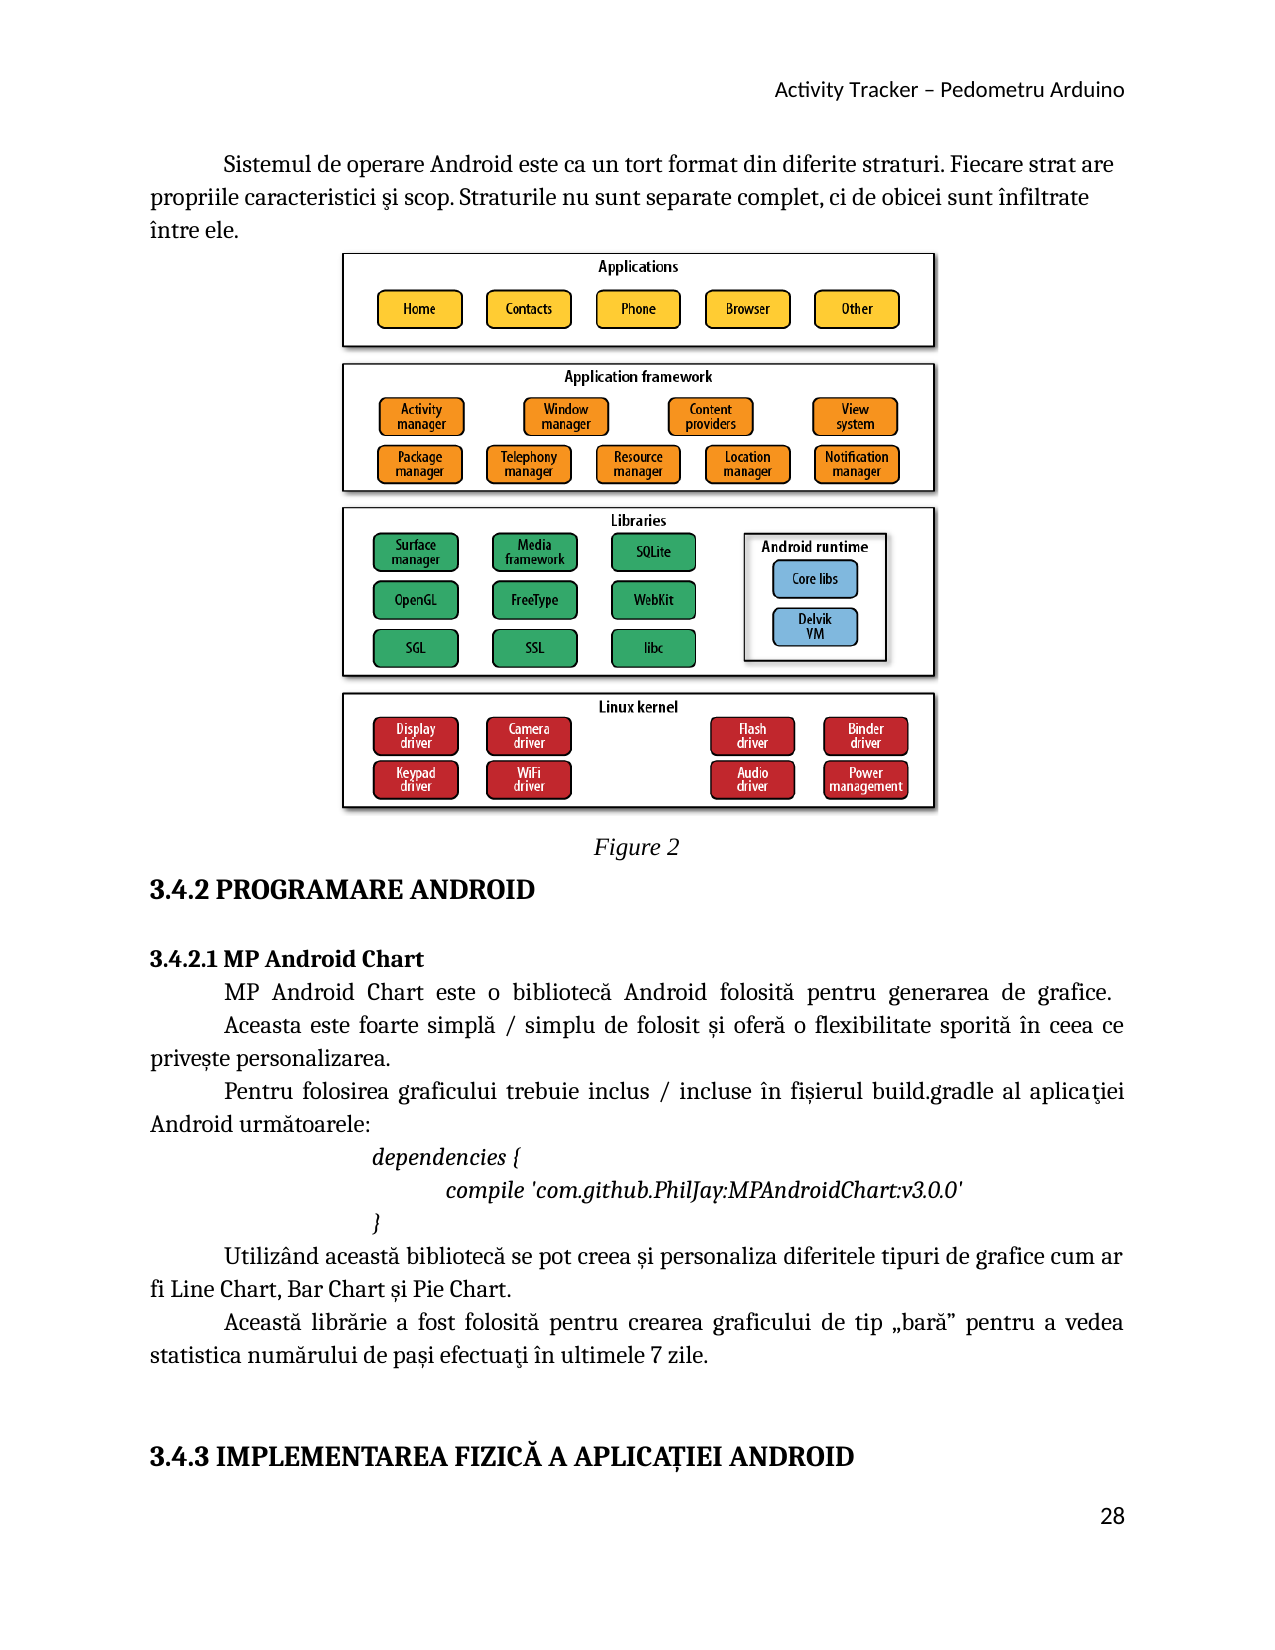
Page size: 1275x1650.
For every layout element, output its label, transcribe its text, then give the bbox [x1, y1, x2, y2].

text Figure 2 [150, 832, 1125, 861]
text 3.4.2.1 MP Android Chart [150, 945, 1125, 974]
text Pentru folosirea graficului trebuie inclus / incluse în fişierul build.gradle al aplicaţiei Android următoarele: [150, 1077, 1125, 1139]
text MP Android Chart este o bibliotecă Android folosită pentru generarea de grafice. Aceasta este foarte simplă / simplu de folosit şi oferă o flexibilitate sporită în ceea ce priveşte personalizarea. [150, 978, 1125, 1073]
text Sistemul de operare Android este ca un tort format din diferite straturi. Fiecare strat are propriile caracteristici şi scop. Straturile nu sunt separate complet, ci de obicei sunt înfiltrate între ele. [150, 150, 1125, 245]
text } [150, 1209, 1125, 1238]
text 3.4.3 IMPLEMENTAREA FIZICĂ A APLICAȚIEI ANDROID [150, 1440, 1125, 1474]
text dependencies { [150, 1143, 1125, 1172]
text Această librărie a fost folosită pentru crearea graficului de tip „bară” pentru a vedea statistica numărului de paşi efectuaţi în ultimele 7 zile. [150, 1308, 1125, 1370]
text compile 'com.github.PhilJay:MPAndroidChart:v3.0.0' [150, 1176, 1125, 1205]
text 3.4.2 PROGRAMARE ANDROID [150, 873, 1125, 907]
text Utilizând această bibliotecă se pot creea şi personaliza diferitele tipuri de grafice cum ar fi Line Chart, Bar Chart şi Pie Chart. [150, 1242, 1125, 1304]
